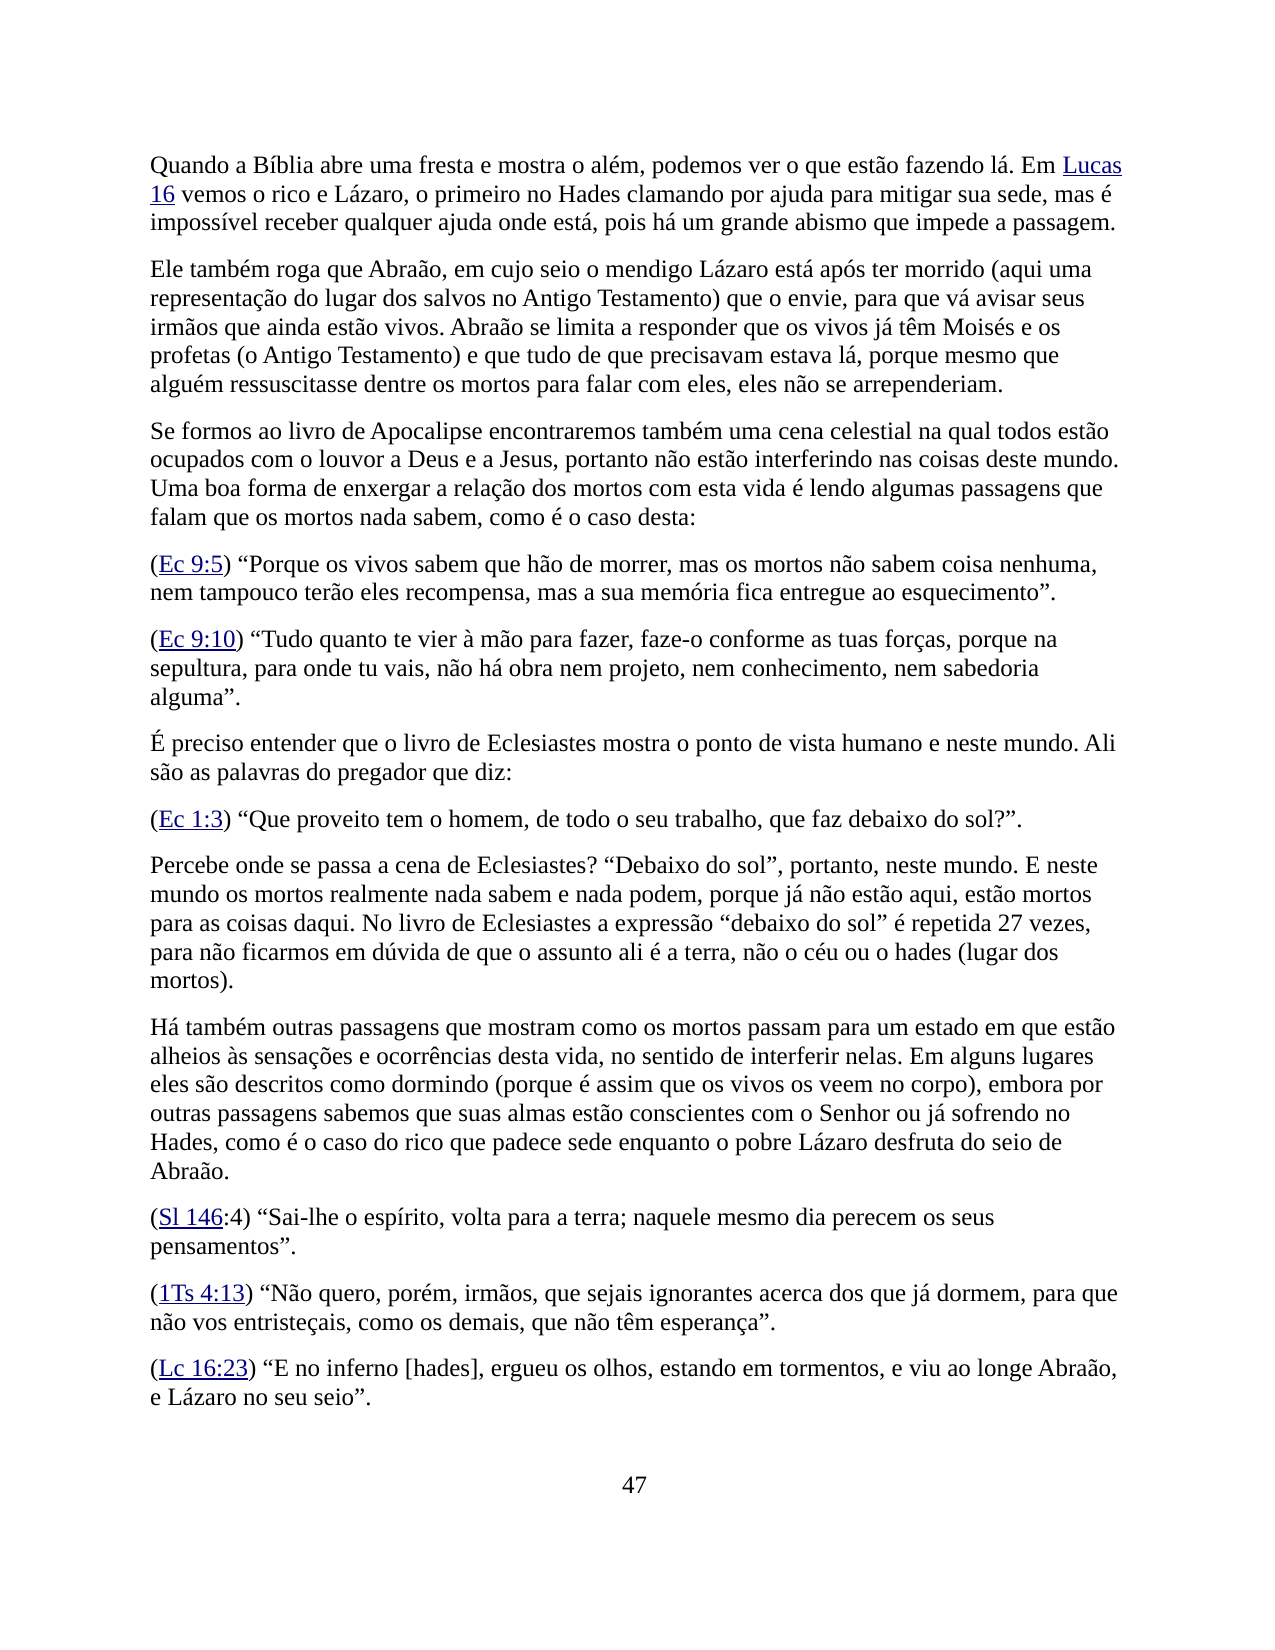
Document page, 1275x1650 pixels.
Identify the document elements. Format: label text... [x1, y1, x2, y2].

text Percebe onde se passa a cena de Eclesiastes? “Debaixo do sol”, portanto, neste mundo. E neste mundo os mortos realmente nada sabem e nada podem, porque já não estão aqui, estão mortos para as coisas daqui. No livro de Eclesiastes a expressão “debaixo do sol” é repetida 27 vezes, para não ficarmos em dúvida de que o assunto ali é a terra, não o céu ou o hades (lugar dos mortos). [150, 850, 1125, 994]
text (1Ts 4:13) “Não quero, porém, irmãos, que sejais ignorantes acerca dos que já dormem, para que não vos entristeçais, como os demais, que não têm esperança”. [150, 1278, 1125, 1335]
text (Ec 1:3) “Que proveito tem o homem, de todo o seu trabalho, que faz debaixo do sol?”. [150, 804, 1125, 832]
text É preciso entender que o livro de Eclesiastes mostra o ponto de vista humano e neste mundo. Ali são as palavras do pregador que diz: [150, 728, 1125, 786]
text Se formos ao livro de Apocalipse encontraremos também uma cena celestial na qual todos estão ocupados com o louvor a Deus e a Jesus, portanto não estão interferindo nas coisas deste mundo. Uma boa forma de enxergar a relação dos mortos com esta vida é lendo algumas passagens que falam que os mortos nada sabem, como é o caso desta: [150, 416, 1125, 531]
text Há também outras passagens que mostram como os mortos passam para um estado em que estão alheios às sensações e ocorrências desta vida, no sentido de interferir nelas. Em alguns lugares eles são descritos como dormindo (porque é assim que os vivos os veem no corpo), embora por outras passagens sabemos que suas almas estão conscientes com o Senhor ou já sofrendo no Hades, como é o caso do rico que padece sede enquanto o pobre Lázaro desfruta do seio de Abraão. [150, 1012, 1125, 1184]
text Ele também roga que Abraão, em cujo seio o mendigo Lázaro está após ter morrido (aqui uma representação do lugar dos salvos no Antigo Testamento) que o envie, para que vá avisar seus irmãos que ainda estão vivos. Abraão se limita a responder que os vivos já têm Moisés e os profetas (o Antigo Testamento) e que tudo de que precisavam estava lá, porque mesmo que alguém ressuscitasse dentre os mortos para falar com eles, eles não se arrependeriam. [150, 254, 1125, 398]
text (Ec 9:5) “Porque os vivos sabem que hão de morrer, mas os mortos não sabem coisa nenhuma, nem tampouco terão eles recompensa, mas a sua memória fica entregue ao esquecimento”. [150, 549, 1125, 606]
text Quando a Bíblia abre uma fresta e mostra o além, podemos ver o que estão fazendo lá. Em Lucas 16 vemos o rico e Lázaro, o primeiro no Hades clamando por ajuda para mitigar sua sede, mas é impossível receber qualquer ajuda onde está, pois há um grande abismo que impede a passagem. [150, 150, 1125, 236]
text (Sl 146:4) “Sai-lhe o espírito, volta para a terra; naquele mesmo dia perecem os seus pensamentos”. [150, 1202, 1125, 1260]
text (Ec 9:10) “Tudo quanto te vier à mão para fazer, faze-o conforme as tuas forças, porque na sepultura, para onde tu vais, não há obra nem projeto, nem conhecimento, nem sabedoria alguma”. [150, 624, 1125, 710]
text (Lc 16:23) “E no inferno [hades], ergueu os olhos, estando em tormentos, e viu ao longe Abraão, e Lázaro no seu seio”. [150, 1353, 1125, 1411]
